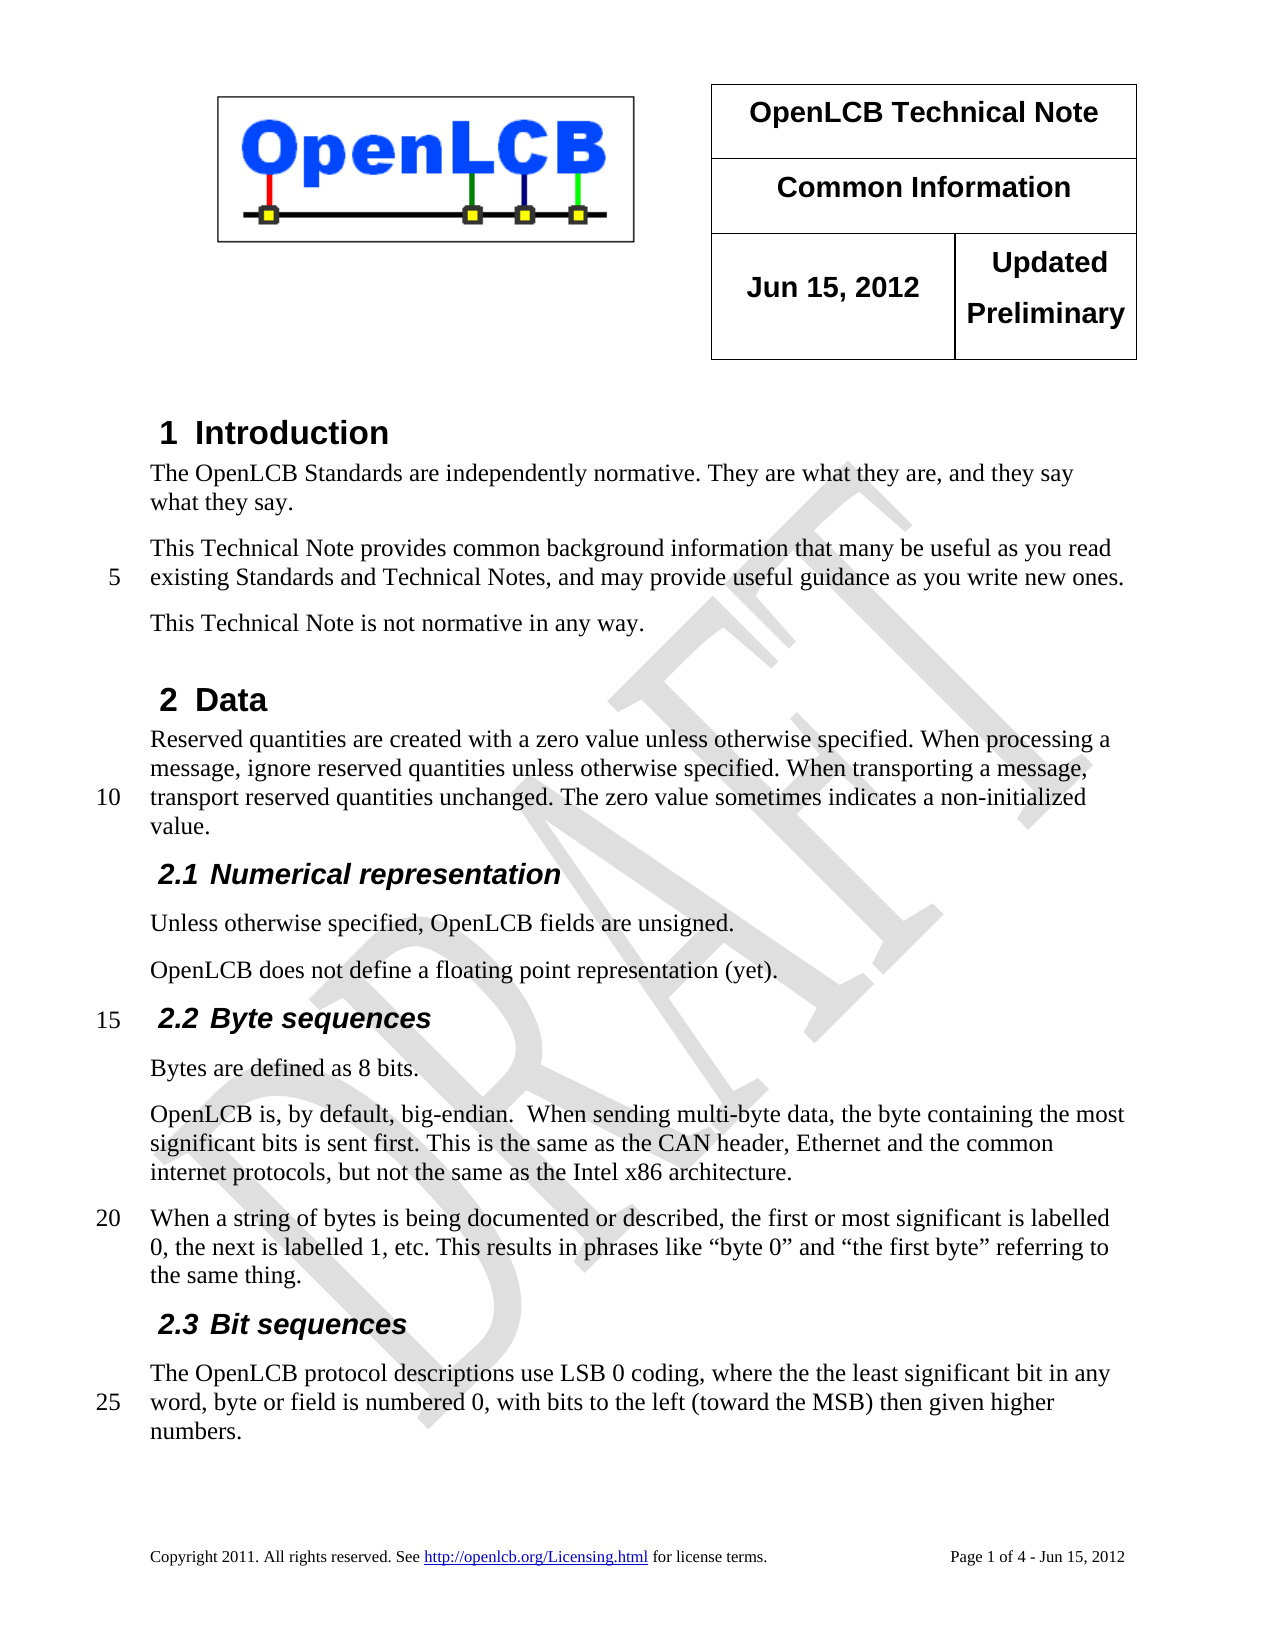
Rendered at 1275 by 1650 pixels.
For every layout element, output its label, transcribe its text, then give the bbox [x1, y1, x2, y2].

text The OpenLCB protocol descriptions use LSB 0 coding, where the the least significant bit in any word, byte or field is numbered 0, with bits to the left (toward the MSB) then given higher numbers. [150, 1358, 1125, 1444]
text Reserved quantities are created with a zero value unless otherwise specified. When processing a message, ignore reserved quantities unless otherwise specified. When transporting a message, transport reserved quantities unchanged. The zero value sometimes indicates a non-initialized value. [150, 724, 779, 839]
subtitle Introduction [150, 413, 1125, 452]
text Reserved quantities are created with a zero value unless otherwise specified. When processing a message, ignore reserved quantities unless otherwise specified. When transporting a message, transport reserved quantities unchanged. The zero value sometimes indicates a non-initialized value. [798, 724, 1125, 839]
subtitle [665, 680, 960, 718]
subtitle [653, 857, 831, 891]
text When a string of bytes is being documented or described, the first or most significant is labelled 0, the next is labelled 1, etc. This results in phrases like “byte 0” and “the first byte” referring to the same thing. [280, 1203, 491, 1289]
text [768, 608, 879, 637]
text OpenLCB does not define a floating point representation (yet). [797, 955, 1125, 984]
text When a string of bytes is being documented or described, the first or most significant is labelled 0, the next is labelled 1, etc. This results in phrases like “byte 0” and “the first byte” referring to the same thing. [150, 1203, 322, 1289]
subtitle Byte sequences [388, 1001, 513, 1035]
text OpenLCB does not define a floating point representation (yet). [684, 955, 781, 984]
subtitle Bit sequences [384, 1307, 494, 1341]
text OpenLCB is, by default, big-endian. When sending multi-byte data, the byte containing the most significant bits is sent first. This is the same as the CAN header, Ethernet and the common internet protocols, but not the same as the Intel x86 architecture. [211, 1099, 419, 1185]
subtitle Bit sequences [514, 1307, 1125, 1341]
picture [216, 95, 636, 244]
text Unless otherwise specified, OpenLCB fields are unsigned. [922, 908, 1125, 937]
text Unless otherwise specified, OpenLCB fields are unsigned. [728, 908, 877, 937]
subtitle Byte sequences [672, 1001, 816, 1035]
subtitle [572, 857, 647, 891]
text [726, 608, 776, 637]
subtitle Byte sequences [824, 1001, 1125, 1035]
subtitle Data [150, 680, 658, 718]
subtitle [965, 680, 1125, 718]
text Reserved quantities are created with a zero value unless otherwise specified. When processing a message, ignore reserved quantities unless otherwise specified. When transporting a message, transport reserved quantities unchanged. The zero value sometimes indicates a non-initialized value. [708, 724, 819, 794]
text Unless otherwise specified, OpenLCB fields are unsigned. [607, 908, 697, 937]
text OpenLCB does not define a floating point representation (yet). [490, 955, 639, 984]
text OpenLCB does not define a floating point representation (yet). [366, 955, 475, 984]
text The OpenLCB Standards are independently normative. They are what they are, and they say what they say. [150, 458, 1125, 516]
text [541, 1053, 706, 1081]
text OpenLCB is, by default, big-endian. When sending multi-byte data, the byte containing the most significant bits is sent first. This is the same as the CAN header, Ethernet and the common internet protocols, but not the same as the Intel x86 architecture. [150, 1099, 218, 1185]
text [440, 1053, 515, 1081]
text OpenLCB is, by default, big-endian. When sending multi-byte data, the byte containing the most significant bits is sent first. This is the same as the CAN header, Ethernet and the common internet protocols, but not the same as the Intel x86 architecture. [373, 1099, 529, 1185]
text This Technical Note is not normative in any way. [150, 608, 699, 637]
text When a string of bytes is being documented or described, the first or most significant is labelled 0, the next is labelled 1, etc. This results in phrases like “byte 0” and “the first byte” referring to the same thing. [478, 1203, 1125, 1289]
text [708, 1053, 1125, 1081]
subtitle Numerical representation [150, 857, 575, 891]
text This Technical Note provides common background information that many be useful as you read existing Standards and Technical Notes, and may provide useful guidance as you write new ones. [150, 533, 774, 591]
subtitle [841, 857, 1125, 891]
text [893, 608, 1125, 637]
text OpenLCB is, by default, big-endian. When sending multi-byte data, the byte containing the most significant bits is sent first. This is the same as the CAN header, Ethernet and the common internet protocols, but not the same as the Intel x86 architecture. [506, 1099, 1125, 1185]
subtitle Bit sequences [150, 1307, 374, 1341]
subtitle Byte sequences [150, 1001, 379, 1035]
subtitle Byte sequences [528, 1001, 674, 1035]
text This Technical Note provides common background information that many be useful as you read existing Standards and Technical Notes, and may provide useful guidance as you write new ones. [818, 533, 1125, 591]
text OpenLCB does not define a floating point representation (yet). [150, 955, 352, 984]
text Unless otherwise specified, OpenLCB fields are unsigned. [150, 908, 607, 937]
text Bytes are defined as 8 bits. [150, 1053, 425, 1081]
